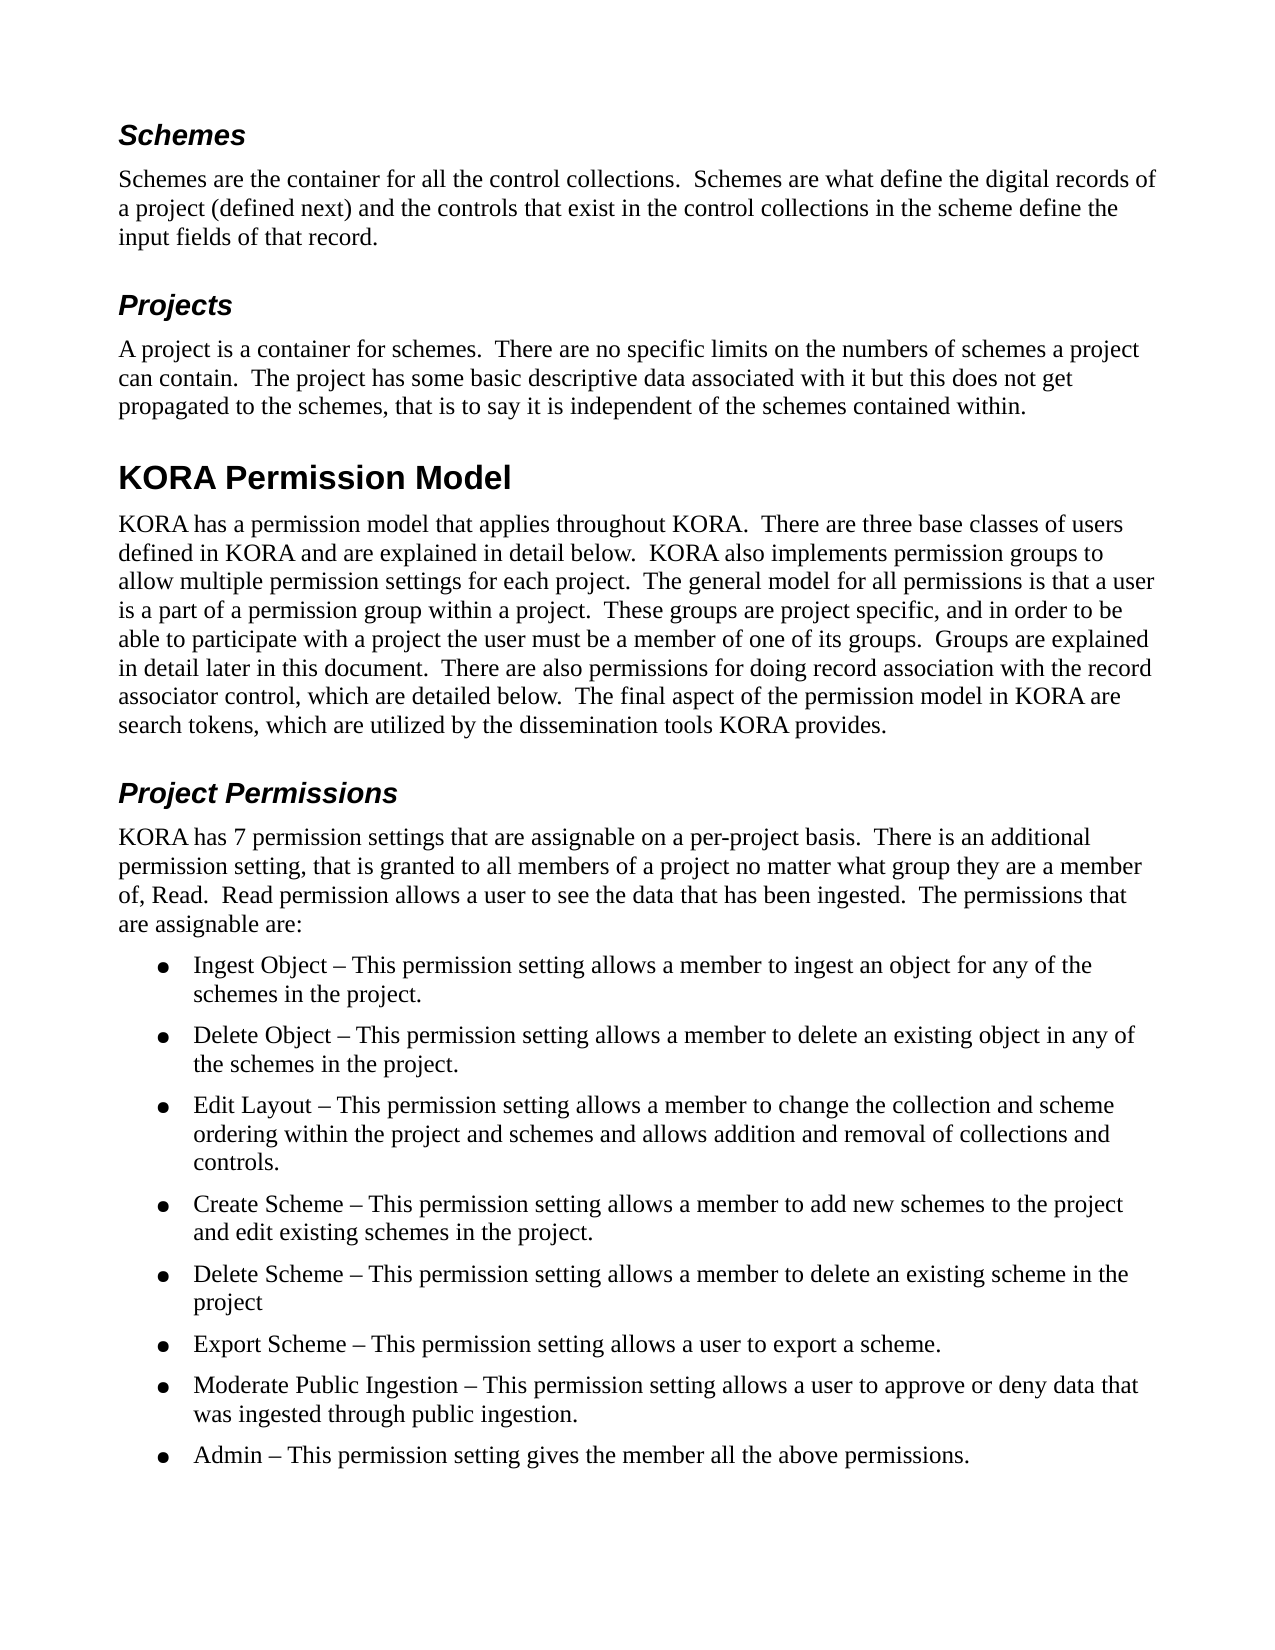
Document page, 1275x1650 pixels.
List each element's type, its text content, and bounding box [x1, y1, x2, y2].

subtitle Schemes [118, 118, 1157, 152]
subtitle Projects [118, 288, 1157, 321]
subtitle KORA Permission Model [118, 458, 1157, 496]
list Admin – This permission setting gives the member all the above permissions. [156, 1440, 1157, 1469]
list Ingest Object – This permission setting allows a member to ingest an object for any of the schemes in the project. [156, 950, 1157, 1007]
list Delete Scheme – This permission setting allows a member to delete an existing scheme in the project [156, 1259, 1157, 1316]
list Edit Layout – This permission setting allows a member to change the collection and scheme ordering within the project and schemes and allows addition and removal of collections and controls. [156, 1090, 1157, 1176]
text KORA has a permission model that applies throughout KORA. There are three base classes of users defined in KORA and are explained in detail below. KORA also implements permission groups to allow multiple permission settings for each project. The general model for all permissions is that a user is a part of a permission group within a project. These groups are project specific, and in order to be able to participate with a project the user must be a member of one of its groups. Groups are explained in detail later in this document. There are also permissions for doing record association with the record associator control, which are detailed below. The final aspect of the permission model in KORA are search tokens, which are utilized by the dissemination tools KORA provides. [118, 509, 1157, 739]
text KORA has 7 permission settings that are assignable on a per-project basis. There is an additional permission setting, that is granted to all members of a project no matter what group they are a member of, Read. Read permission allows a user to see the data that has been ingested. The permissions that are assignable are: [118, 822, 1157, 937]
text A project is a container for schemes. There are no specific limits on the numbers of schemes a project can contain. The project has some basic descriptive data associated with it but this does not get propagated to the schemes, that is to say it is independent of the schemes contained within. [118, 334, 1157, 420]
list Moderate Public Ingestion – This permission setting allows a user to approve or deny data that was ingested through public ingestion. [156, 1370, 1157, 1427]
list Export Scheme – This permission setting allows a user to export a scheme. [156, 1329, 1157, 1357]
list Delete Object – This permission setting allows a member to delete an existing object in any of the schemes in the project. [156, 1020, 1157, 1077]
list Create Scheme – This permission setting allows a member to add new schemes to the project and edit existing schemes in the project. [156, 1189, 1157, 1246]
subtitle Project Permissions [118, 776, 1157, 810]
text Schemes are the container for all the control collections. Schemes are what define the digital records of a project (defined next) and the controls that exist in the control collections in the scheme define the input fields of that record. [118, 164, 1157, 250]
